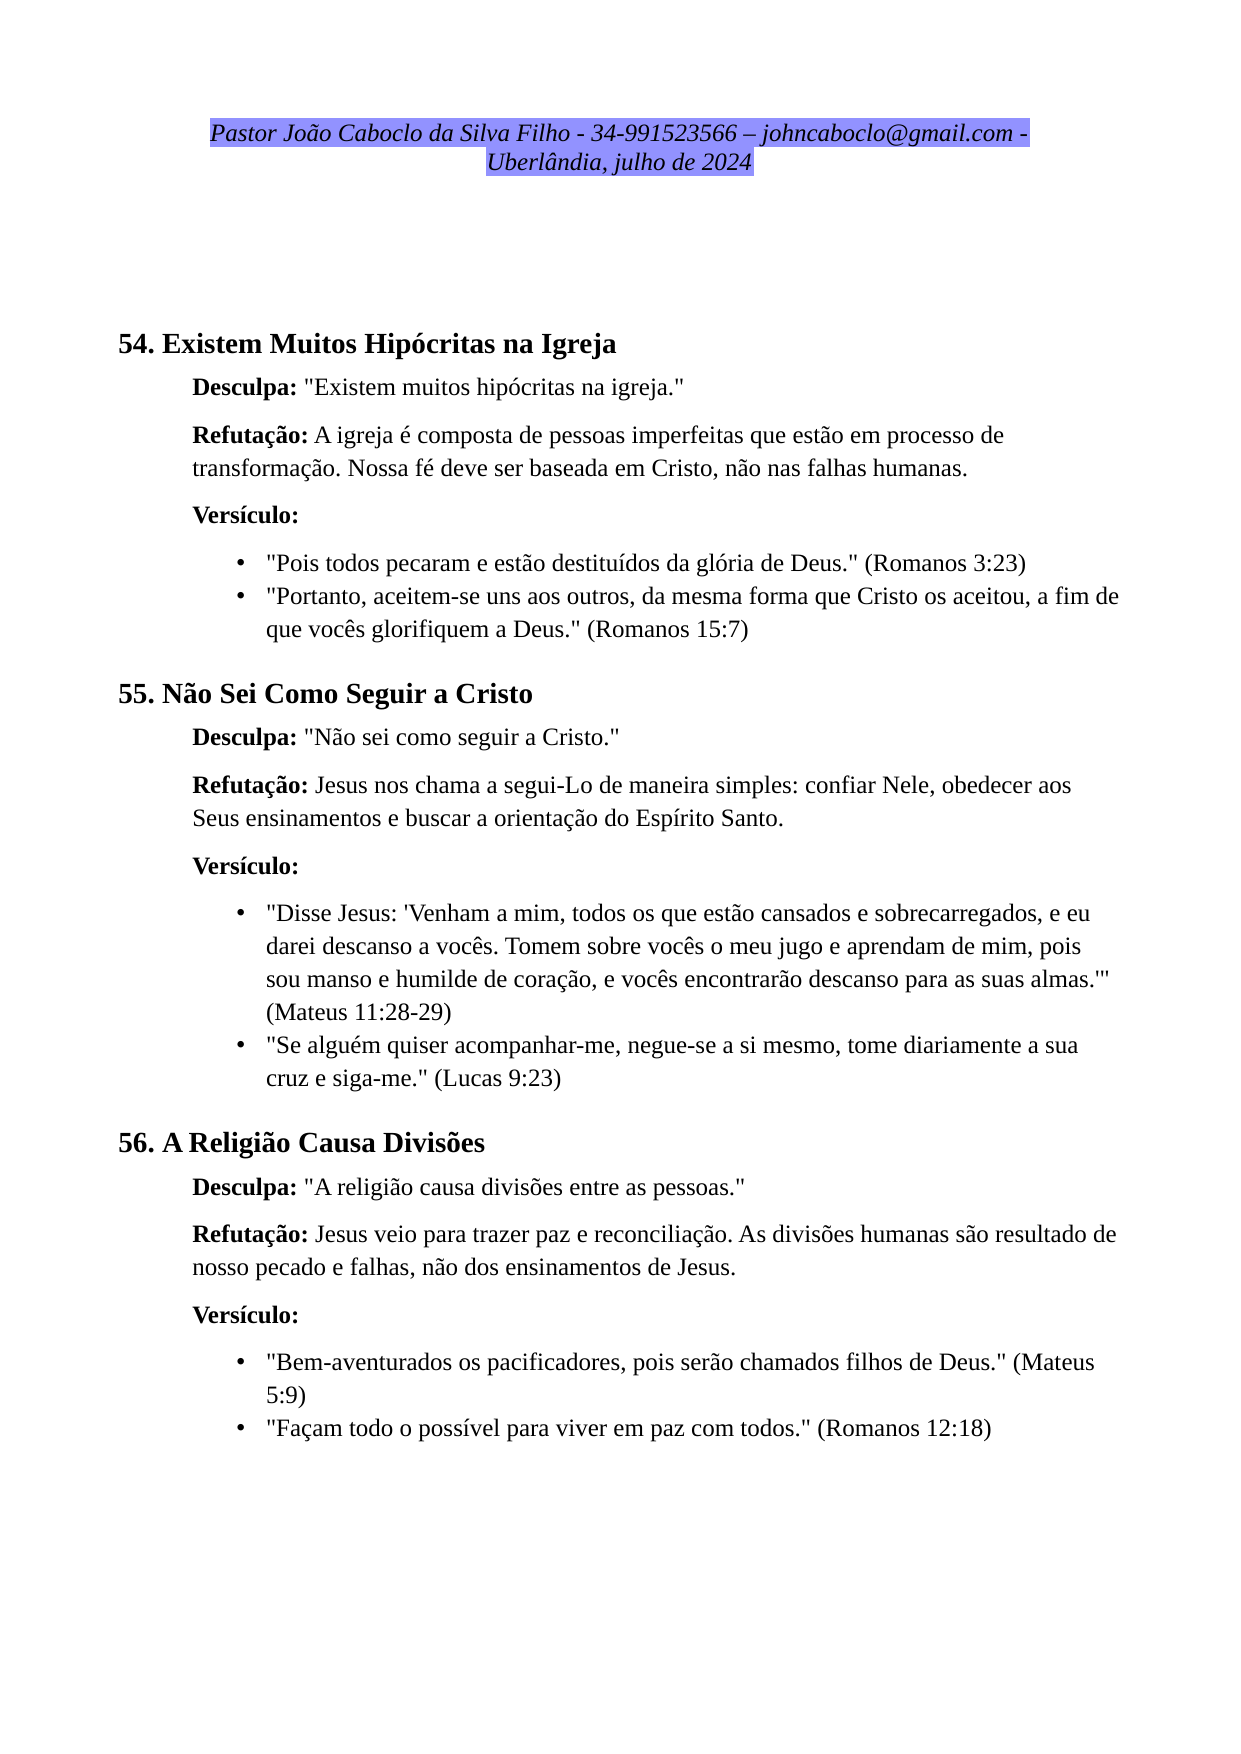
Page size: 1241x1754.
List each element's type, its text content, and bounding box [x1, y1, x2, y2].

text Versículo: [192, 1300, 1122, 1329]
list "Pois todos pecaram e estão destituídos da glória de Deus." (Romanos 3:23) [236, 548, 1122, 577]
text Refutação: Jesus veio para trazer paz e reconciliação. As divisões humanas são resultado de nosso pecado e falhas, não dos ensinamentos de Jesus. [192, 1219, 1122, 1281]
text Desculpa: "Não sei como seguir a Cristo." [192, 722, 1122, 751]
text Desculpa: "A religião causa divisões entre as pessoas." [192, 1172, 1122, 1200]
list "Façam todo o possível para viver em paz com todos." (Romanos 12:18) [236, 1413, 1122, 1442]
list "Portanto, aceitem-se uns aos outros, da mesma forma que Cristo os aceitou, a fim de que vocês glorifiquem a Deus." (Romanos 15:7) [236, 581, 1122, 643]
list "Se alguém quiser acompanhar-me, negue-se a si mesmo, tome diariamente a sua cruz e siga-me." (Lucas 9:23) [236, 1030, 1122, 1092]
list "Bem-aventurados os pacificadores, pois serão chamados filhos de Deus." (Mateus 5:9) [236, 1347, 1122, 1409]
text Desculpa: "Existem muitos hipócritas na igreja." [192, 372, 1122, 401]
subtitle 55. Não Sei Como Seguir a Cristo [118, 676, 1122, 710]
text Versículo: [192, 501, 1122, 529]
text Versículo: [192, 851, 1122, 879]
subtitle 56. A Religião Causa Divisões [118, 1126, 1122, 1159]
text Refutação: Jesus nos chama a segui-Lo de maneira simples: confiar Nele, obedecer aos Seus ensinamentos e buscar a orientação do Espírito Santo. [192, 770, 1122, 832]
text Refutação: A igreja é composta de pessoas imperfeitas que estão em processo de transformação. Nossa fé deve ser baseada em Cristo, não nas falhas humanas. [192, 420, 1122, 482]
list "Disse Jesus: 'Venham a mim, todos os que estão cansados e sobrecarregados, e eu darei descanso a vocês. Tomem sobre vocês o meu jugo e aprendam de mim, pois sou manso e humilde de coração, e vocês encontrarão descanso para as suas almas.'" (Mateus 11:28-29) [236, 898, 1122, 1026]
subtitle 54. Existem Muitos Hipócritas na Igreja [118, 326, 1122, 360]
